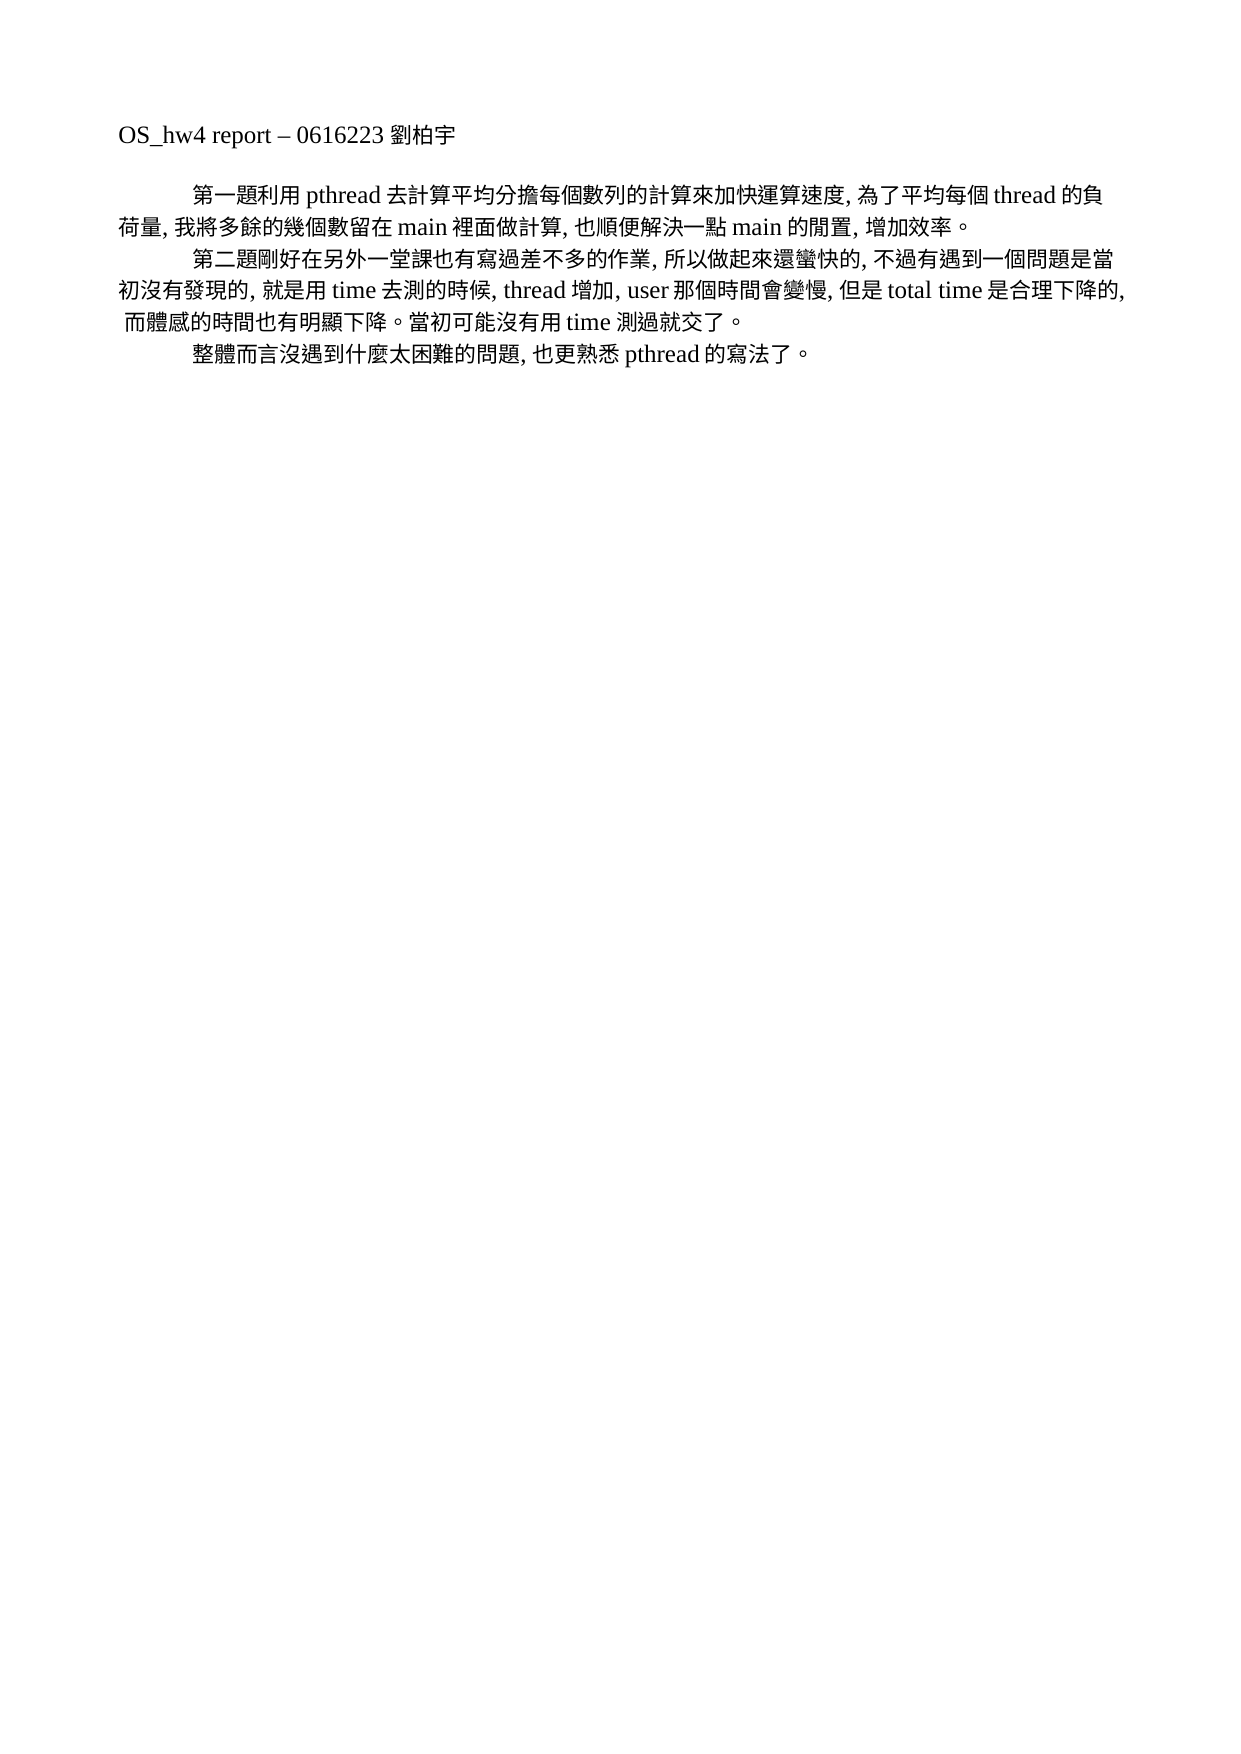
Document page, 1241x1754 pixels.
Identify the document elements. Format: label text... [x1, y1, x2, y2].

text 第二題剛好在另外一堂課也有寫過差不多的作業, 所以做起來還蠻快的, 不過有遇到一個問題是當初沒有發現的, 就是用time去測的時候, thread增加, user那個時間會變慢, 但是total time是合理下降的, 而體感的時間也有明顯下降。當初可能沒有用time測過就交了。 [118, 242, 1122, 337]
text OS_hw4 report – 0616223 劉柏宇 [118, 118, 1122, 150]
text 整體而言沒遇到什麼太困難的問題, 也更熟悉pthread的寫法了。 [118, 337, 1122, 368]
text 第一題利用pthread去計算平均分擔每個數列的計算來加快運算速度, 為了平均每個thread的負荷量, 我將多餘的幾個數留在main裡面做計算, 也順便解決一點main的閒置, 增加效率。 [118, 178, 1122, 242]
